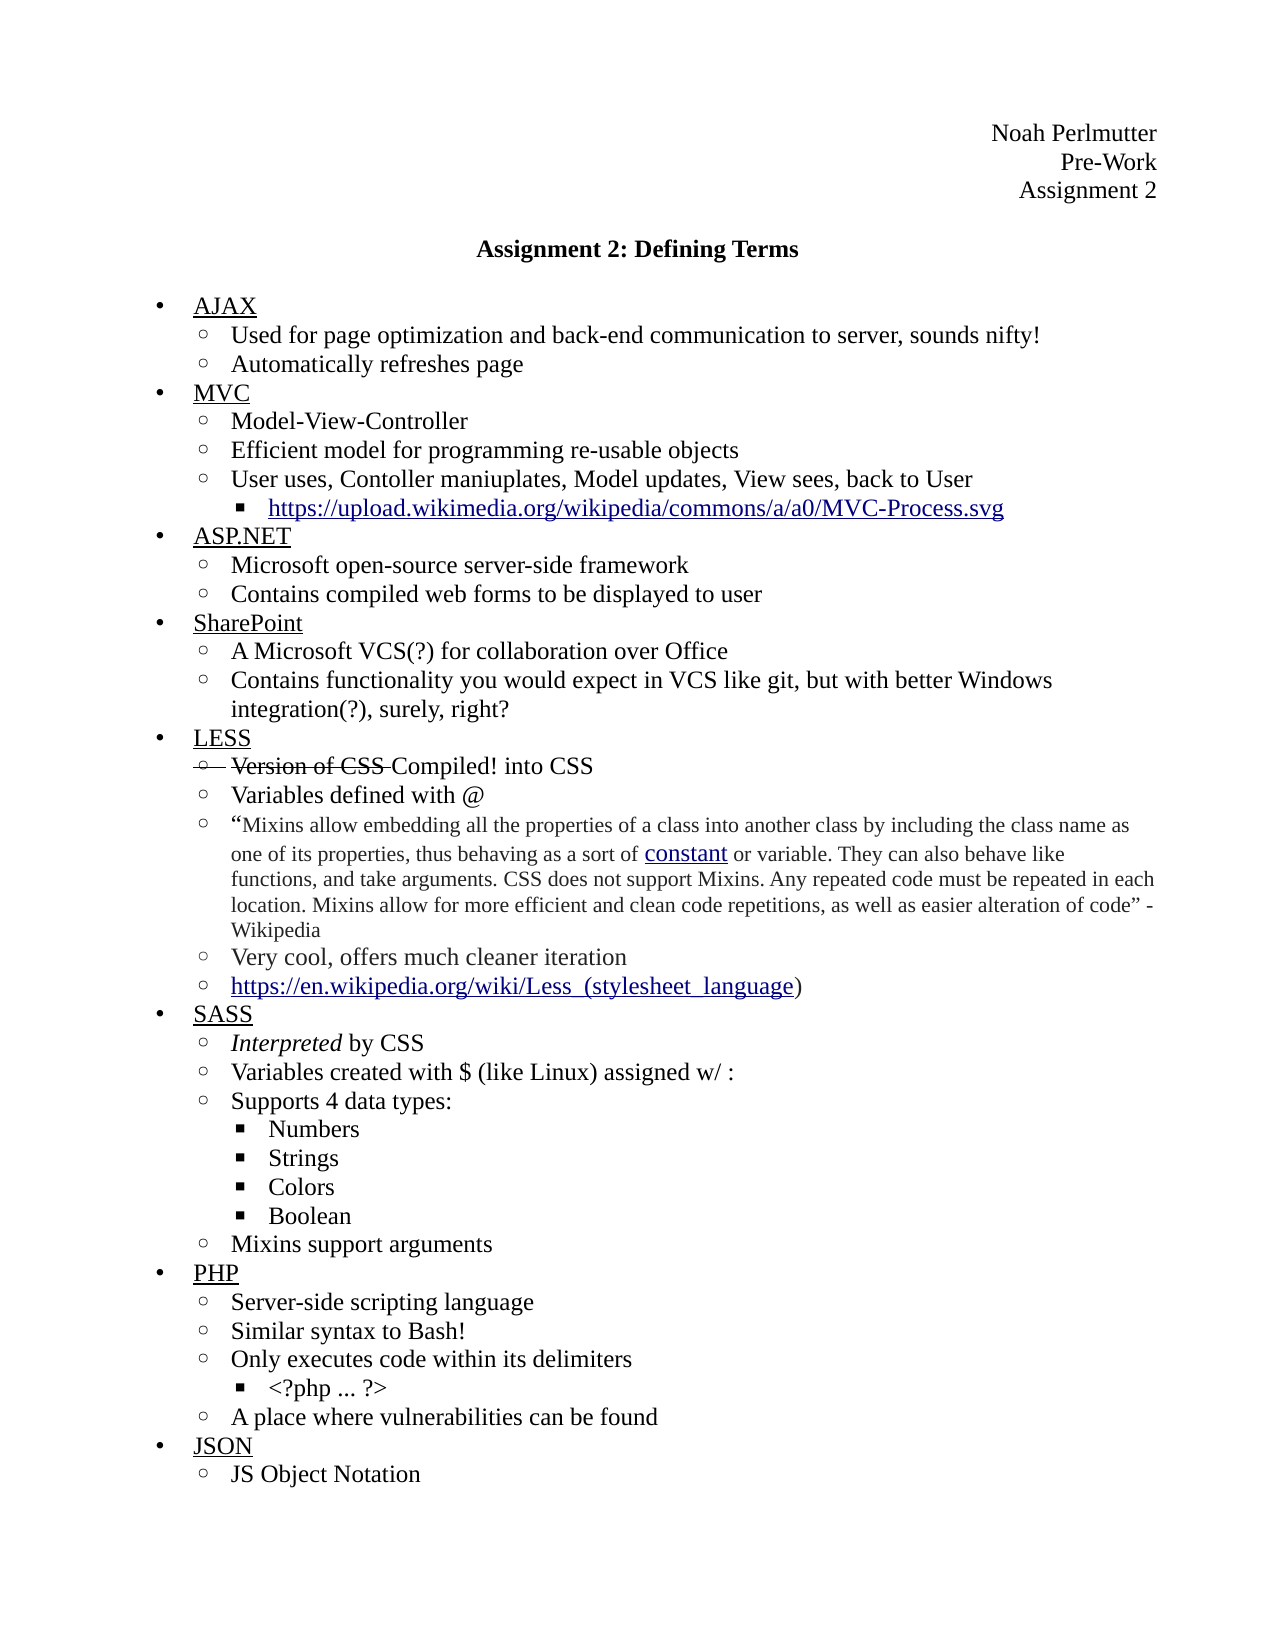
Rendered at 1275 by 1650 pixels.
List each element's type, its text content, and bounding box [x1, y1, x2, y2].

list AJAX [156, 291, 1157, 320]
list https://en.wikipedia.org/wiki/Less_(stylesheet_language) [193, 971, 1157, 999]
list LESS [156, 723, 1157, 751]
list User uses, Contoller maniuplates, Model updates, View sees, back to User [193, 464, 1157, 493]
list Variables defined with @ [193, 780, 1157, 809]
list <?php ... ?> [231, 1373, 1157, 1402]
list Supports 4 data types: [193, 1086, 1157, 1114]
list “Mixins allow embedding all the properties of a class into another class by including the class name as one of its properties, thus behaving as a sort of constant or variable. They can also behave like functions, and take arguments. CSS does not support Mixins. Any repeated code must be repeated in each location. Mixins allow for more efficient and clean code repetitions, as well as easier alteration of code” - Wikipedia [193, 809, 1157, 942]
list Strings [231, 1143, 1157, 1172]
list JSON [156, 1431, 1157, 1459]
list Used for page optimization and back-end communication to server, sounds nifty! [193, 320, 1157, 349]
list JS Object Notation [193, 1459, 1157, 1488]
list https://upload.wikimedia.org/wikipedia/commons/a/a0/MVC-Process.svg [231, 493, 1157, 521]
list Interpreted by CSS [193, 1028, 1157, 1057]
list PHP [156, 1258, 1157, 1287]
list Only executes code within its delimiters [193, 1344, 1157, 1373]
list SharePoint [156, 608, 1157, 636]
list Server-side scripting language [193, 1287, 1157, 1316]
text Assignment 2: Defining Terms [118, 234, 1157, 263]
list Microsoft open-source server-side framework [193, 550, 1157, 579]
list MVC [156, 378, 1157, 406]
list A Microsoft VCS(?) for collaboration over Office [193, 636, 1157, 665]
list Automatically refreshes page [193, 349, 1157, 378]
list Variables created with $ (like Linux) assigned w/ : [193, 1057, 1157, 1086]
list Similar syntax to Bash! [193, 1316, 1157, 1344]
list Efficient model for programming re-usable objects [193, 435, 1157, 464]
list ASP.NET [156, 521, 1157, 550]
list SASS [156, 999, 1157, 1028]
list Colors [231, 1172, 1157, 1201]
list Model-View-Controller [193, 406, 1157, 435]
list A place where vulnerabilities can be found [193, 1402, 1157, 1431]
list Contains compiled web forms to be displayed to user [193, 579, 1157, 608]
list Numbers [231, 1114, 1157, 1143]
list Very cool, offers much cleaner iteration [193, 942, 1157, 971]
list Mixins support arguments [193, 1229, 1157, 1258]
list Contains functionality you would expect in VCS like git, but with better Windows integration(?), surely, right? [193, 665, 1157, 723]
list Boolean [231, 1201, 1157, 1229]
list Version of CSS Compiled! into CSS [193, 751, 1157, 780]
